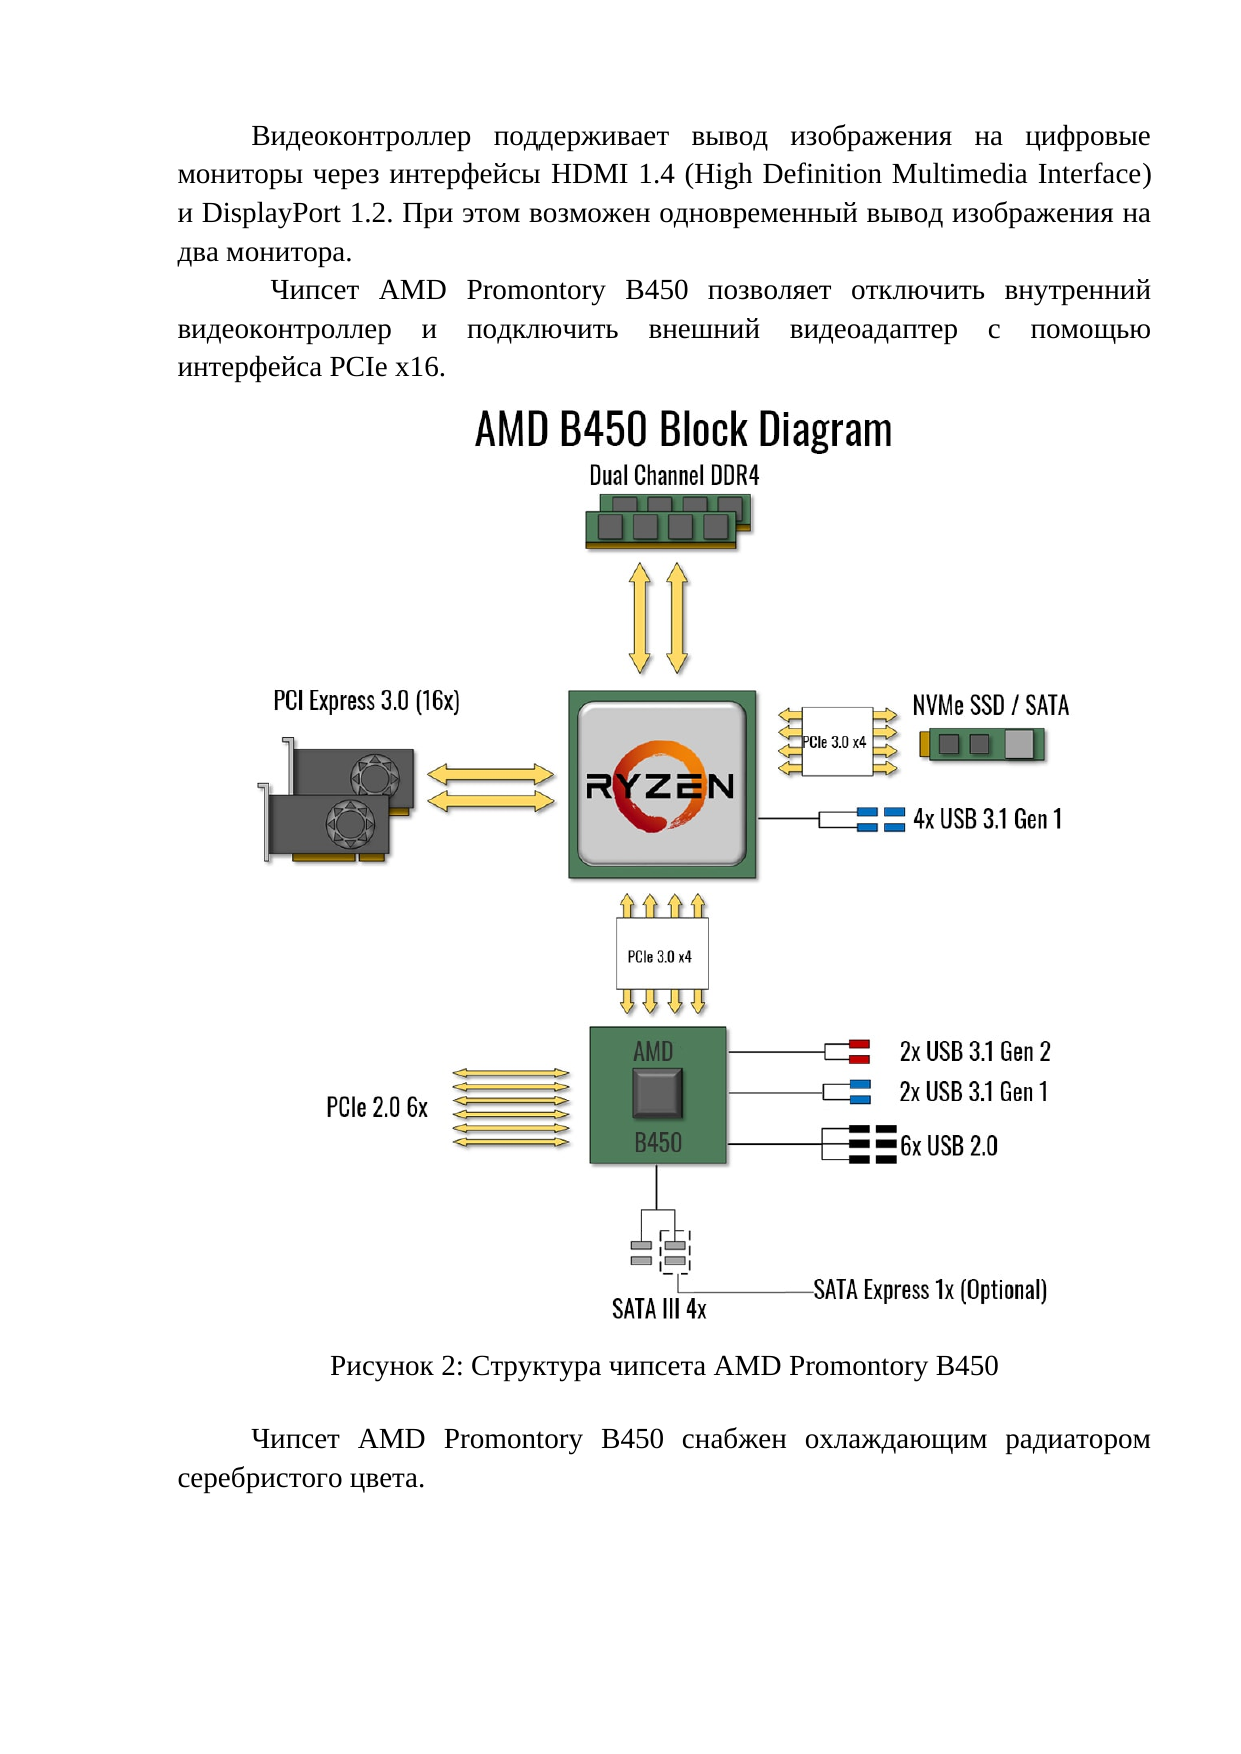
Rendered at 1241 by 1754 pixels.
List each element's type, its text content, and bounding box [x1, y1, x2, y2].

picture [248, 402, 1081, 1331]
text Чипсет AMD Promontory B450 позволяет отключить внутренний видеоконтроллер и подключить внешний видеоадаптер с помощью интерфейса PCIe x16. [177, 272, 1152, 383]
list Рисунок 2: Структура чипсета AMD Promontory B450 [312, 1331, 1017, 1382]
text Чипсет AMD Promontory B450 снабжен охлаждающим радиатором серебристого цвета. [177, 1421, 1152, 1493]
text Видеоконтроллер поддерживает вывод изображения на цифровые мониторы через интерфейсы HDMI 1.4 (High Definition Multimedia Interface) и DisplayPort 1.2. При этом возможен одновременный вывод изображения на два монитора. [177, 118, 1152, 267]
